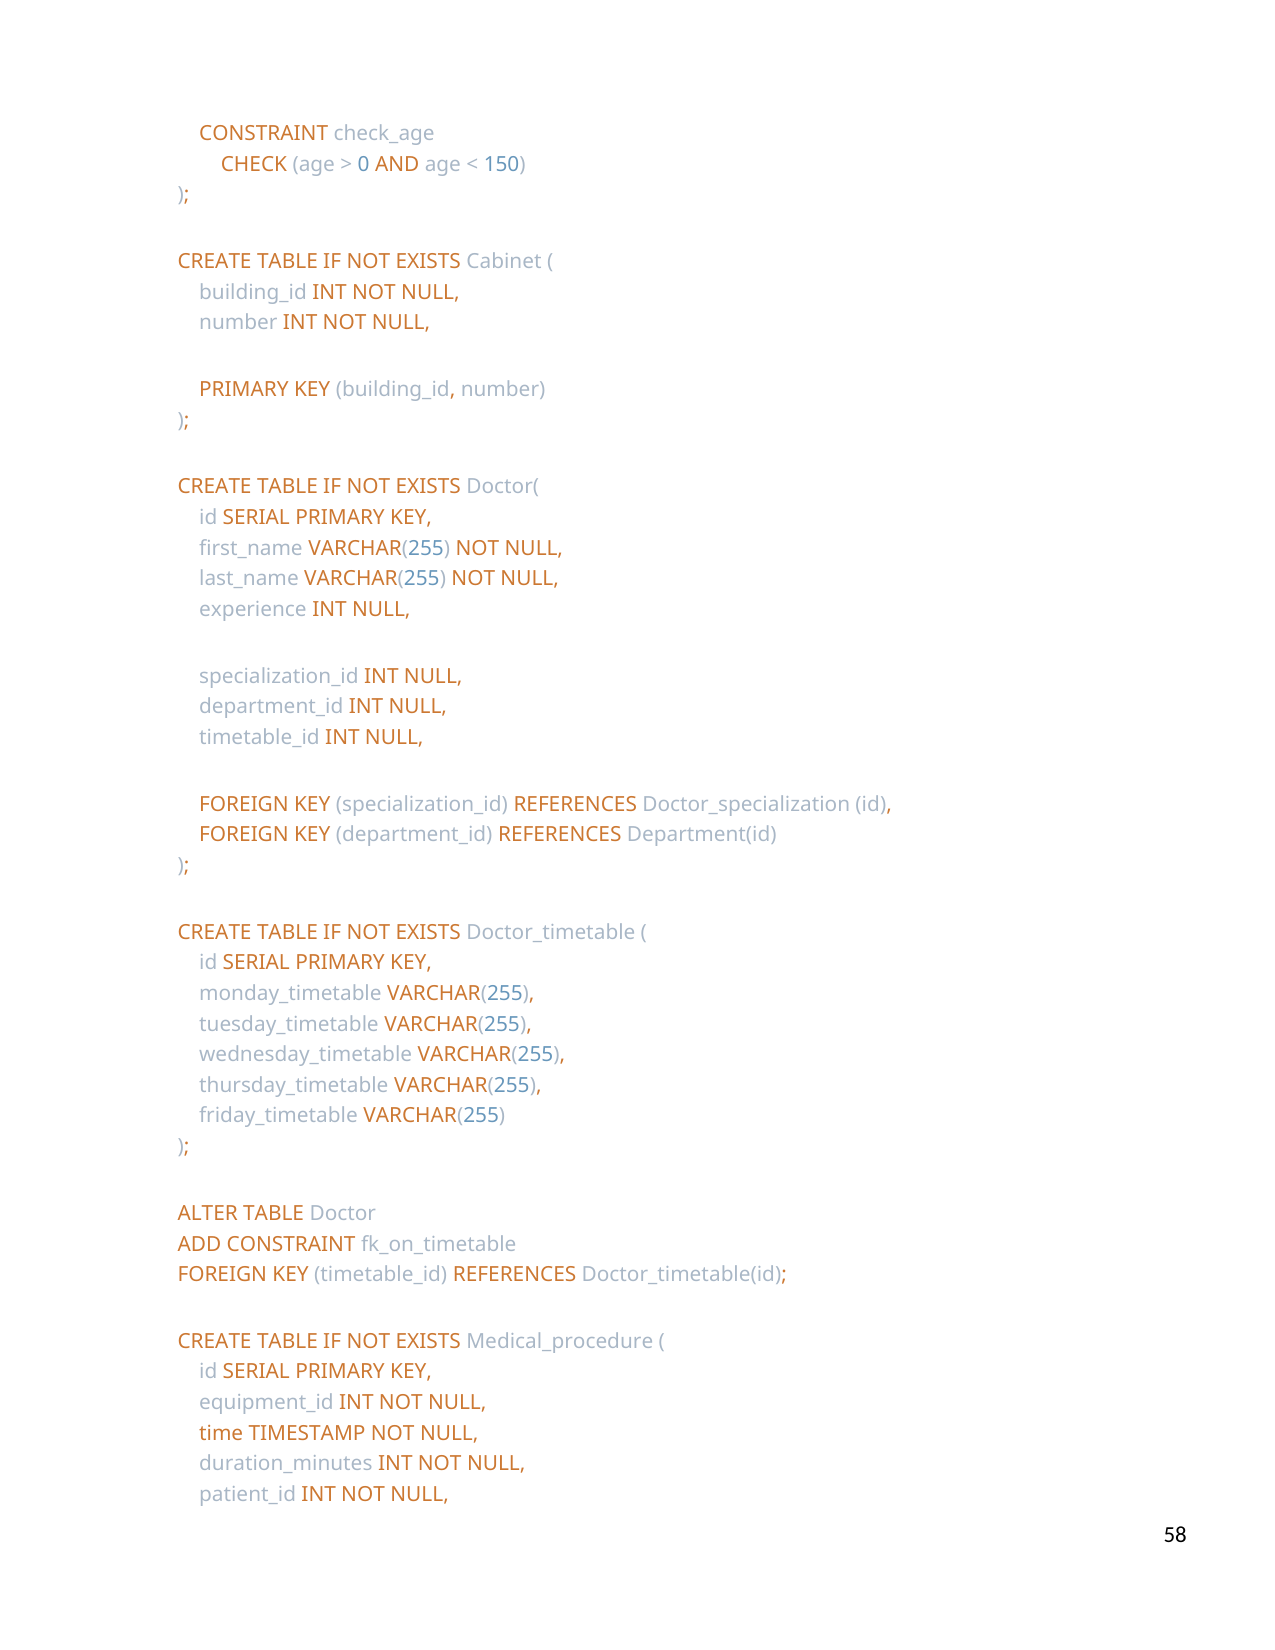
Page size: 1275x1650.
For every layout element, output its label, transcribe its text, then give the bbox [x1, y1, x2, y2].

text CONSTRAINT check_age CHECK (age > 0 AND age < 150) ); CREATE TABLE IF NOT EXISTS Cabinet ( building_id INT NOT NULL, number INT NOT NULL, PRIMARY KEY (building_id, number) ); CREATE TABLE IF NOT EXISTS Doctor( id SERIAL PRIMARY KEY, first_name VARCHAR(255) NOT NULL, last_name VARCHAR(255) NOT NULL, experience INT NULL, specialization_id INT NULL, department_id INT NULL, timetable_id INT NULL, FOREIGN KEY (specialization_id) REFERENCES Doctor_specialization (id), FOREIGN KEY (department_id) REFERENCES Department(id) ); CREATE TABLE IF NOT EXISTS Doctor_timetable ( id SERIAL PRIMARY KEY, monday_timetable VARCHAR(255), tuesday_timetable VARCHAR(255), wednesday_timetable VARCHAR(255), thursday_timetable VARCHAR(255), friday_timetable VARCHAR(255) ); ALTER TABLE Doctor ADD CONSTRAINT fk_on_timetable FOREIGN KEY (timetable_id) REFERENCES Doctor_timetable(id); CREATE TABLE IF NOT EXISTS Medical_procedure ( id SERIAL PRIMARY KEY, equipment_id INT NOT NULL, time TIMESTAMP NOT NULL, duration_minutes INT NOT NULL, patient_id INT NOT NULL, [177, 118, 1186, 1508]
